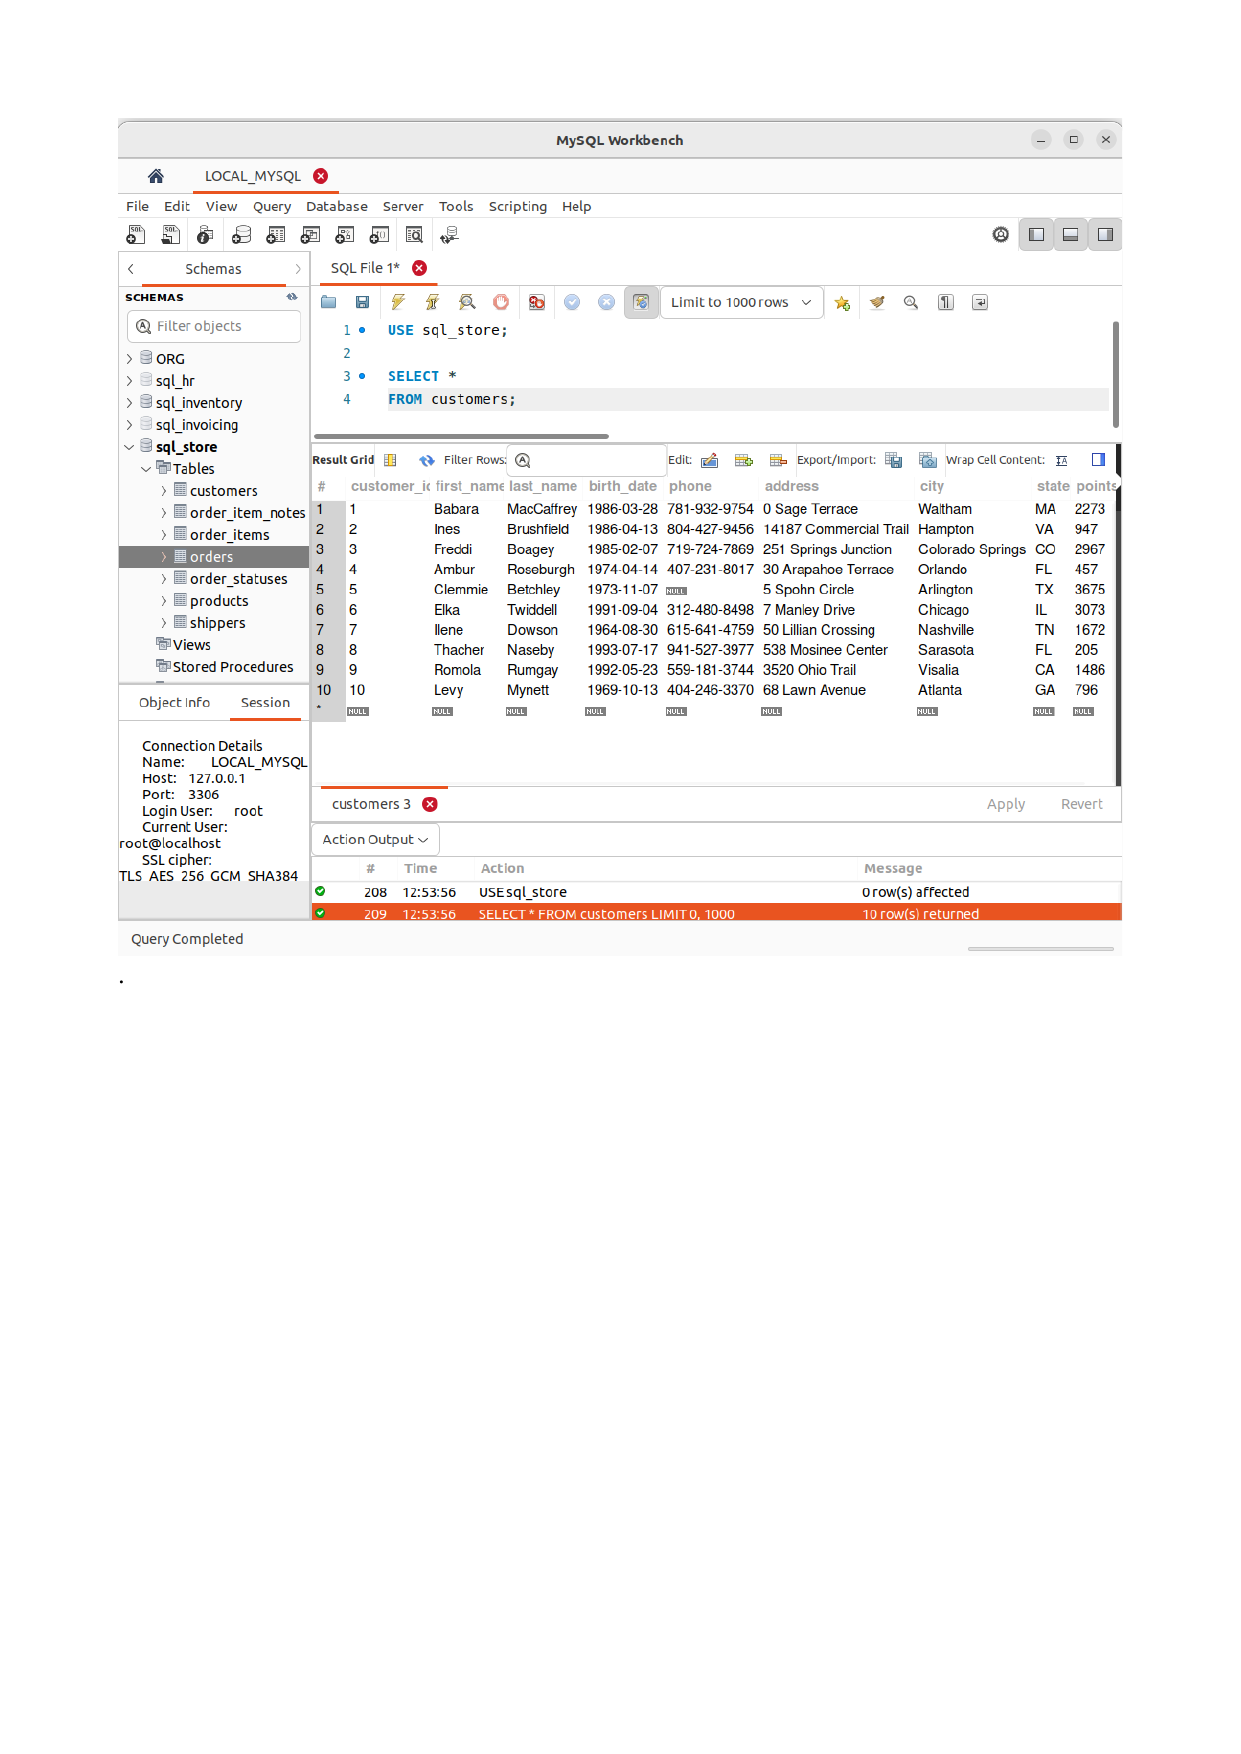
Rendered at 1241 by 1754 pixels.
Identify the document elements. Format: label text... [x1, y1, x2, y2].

picture [118, 118, 1123, 956]
text . [118, 956, 1122, 988]
